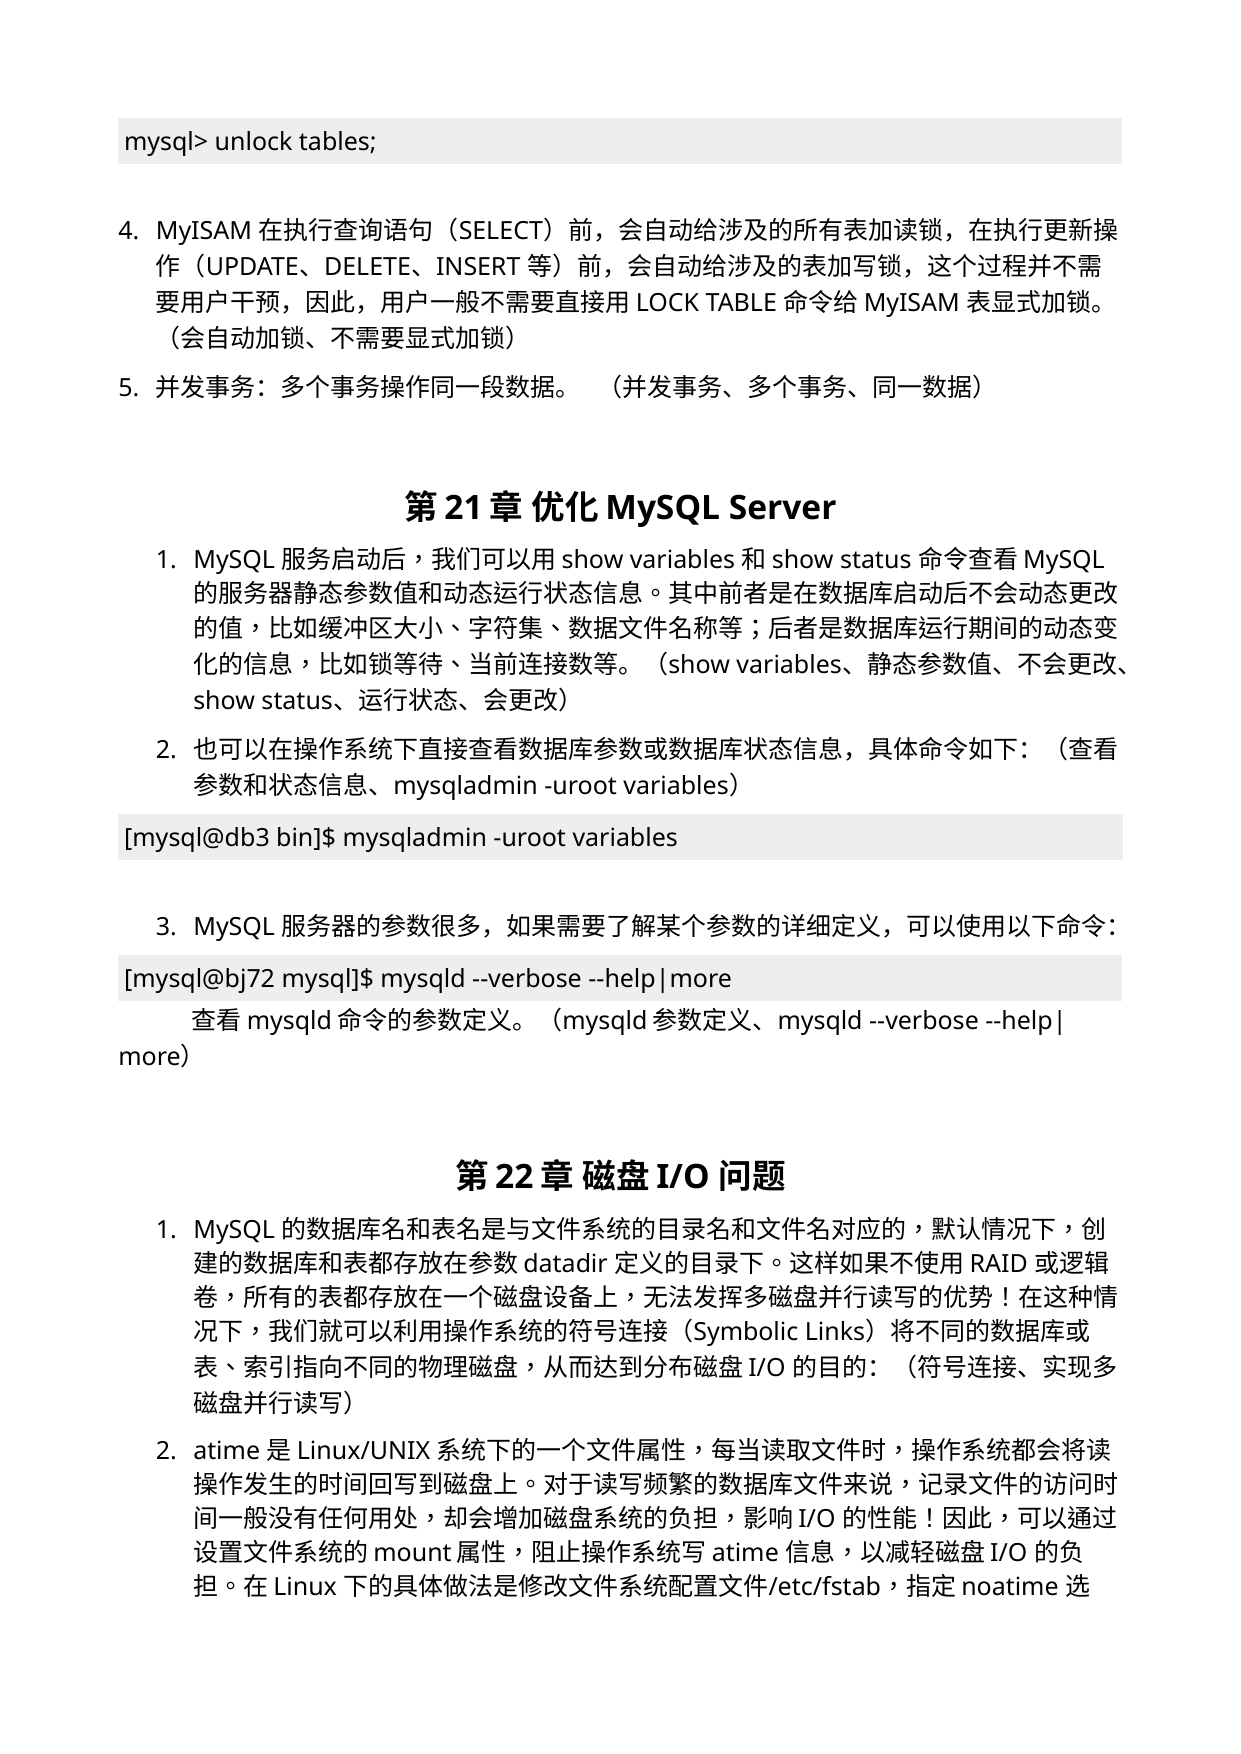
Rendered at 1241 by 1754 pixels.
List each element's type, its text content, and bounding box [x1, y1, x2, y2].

table_header [mysql@db3 bin]$ mysqladmin -uroot variables [118, 814, 1123, 860]
table_header [mysql@bj72 mysql]$ mysqld --verbose --help|more [118, 955, 1122, 1001]
list 并发事务：多个事务操作同一段数据。 （并发事务、多个事务、同一数据） [118, 368, 1122, 404]
list 也可以在操作系统下直接查看数据库参数或数据库状态信息，具体命令如下：（查看参数和状态信息、mysqladmin -uroot variables） [156, 729, 1122, 802]
list atime 是Linux/UNIX 系统下的一个文件属性，每当读取文件时，操作系统都会将读操作发生的时间回写到磁盘上。对于读写频繁的数据库文件来说，记录文件的访问时间一般没有任何用处，却会增加磁盘系统的负担，影响I/O 的性能！因此，可以通过设置文件系统的mount属性，阻止操作系统写atime 信息，以减轻磁盘I/O 的负担。在Linux 下的具体做法是修改文件系统配置文件/etc/fstab，指定noatime 选 [156, 1432, 1122, 1603]
table_header mysql> unlock tables; [118, 118, 1122, 164]
subtitle 第21章 优化MySQL Server [118, 484, 1122, 529]
list MySQL 的数据库名和表名是与文件系统的目录名和文件名对应的，默认情况下，创建的数据库和表都存放在参数datadir 定义的目录下。这样如果不使用RAID 或逻辑卷，所有的表都存放在一个磁盘设备上，无法发挥多磁盘并行读写的优势！在这种情况下，我们就可以利用操作系统的符号连接（Symbolic Links）将不同的数据库或表、索引指向不同的物理磁盘，从而达到分布磁盘I/O 的目的：（符号连接、实现多磁盘并行读写） [156, 1211, 1122, 1420]
text 查看mysqld命令的参数定义。（mysqld参数定义、mysqld --verbose --help|more） [118, 1001, 1122, 1073]
subtitle 第22章 磁盘I/O 问题 [118, 1153, 1122, 1199]
list MySQL 服务器的参数很多，如果需要了解某个参数的详细定义，可以使用以下命令： [156, 906, 1122, 943]
list MyISAM 在执行查询语句（SELECT）前，会自动给涉及的所有表加读锁，在执行更新操作（UPDATE、DELETE、INSERT 等）前，会自动给涉及的表加写锁，这个过程并不需要用户干预，因此，用户一般不需要直接用LOCK TABLE 命令给MyISAM 表显式加锁。（会自动加锁、不需要显式加锁） [118, 210, 1122, 355]
list MySQL 服务启动后，我们可以用show variables 和show status 命令查看MySQL 的服务器静态参数值和动态运行状态信息。其中前者是在数据库启动后不会动态更改的值，比如缓冲区大小、字符集、数据文件名称等；后者是数据库运行期间的动态变化的信息，比如锁等待、当前连接数等。（show variables、静态参数值、不会更改、show status、运行状态、会更改） [156, 542, 1122, 717]
